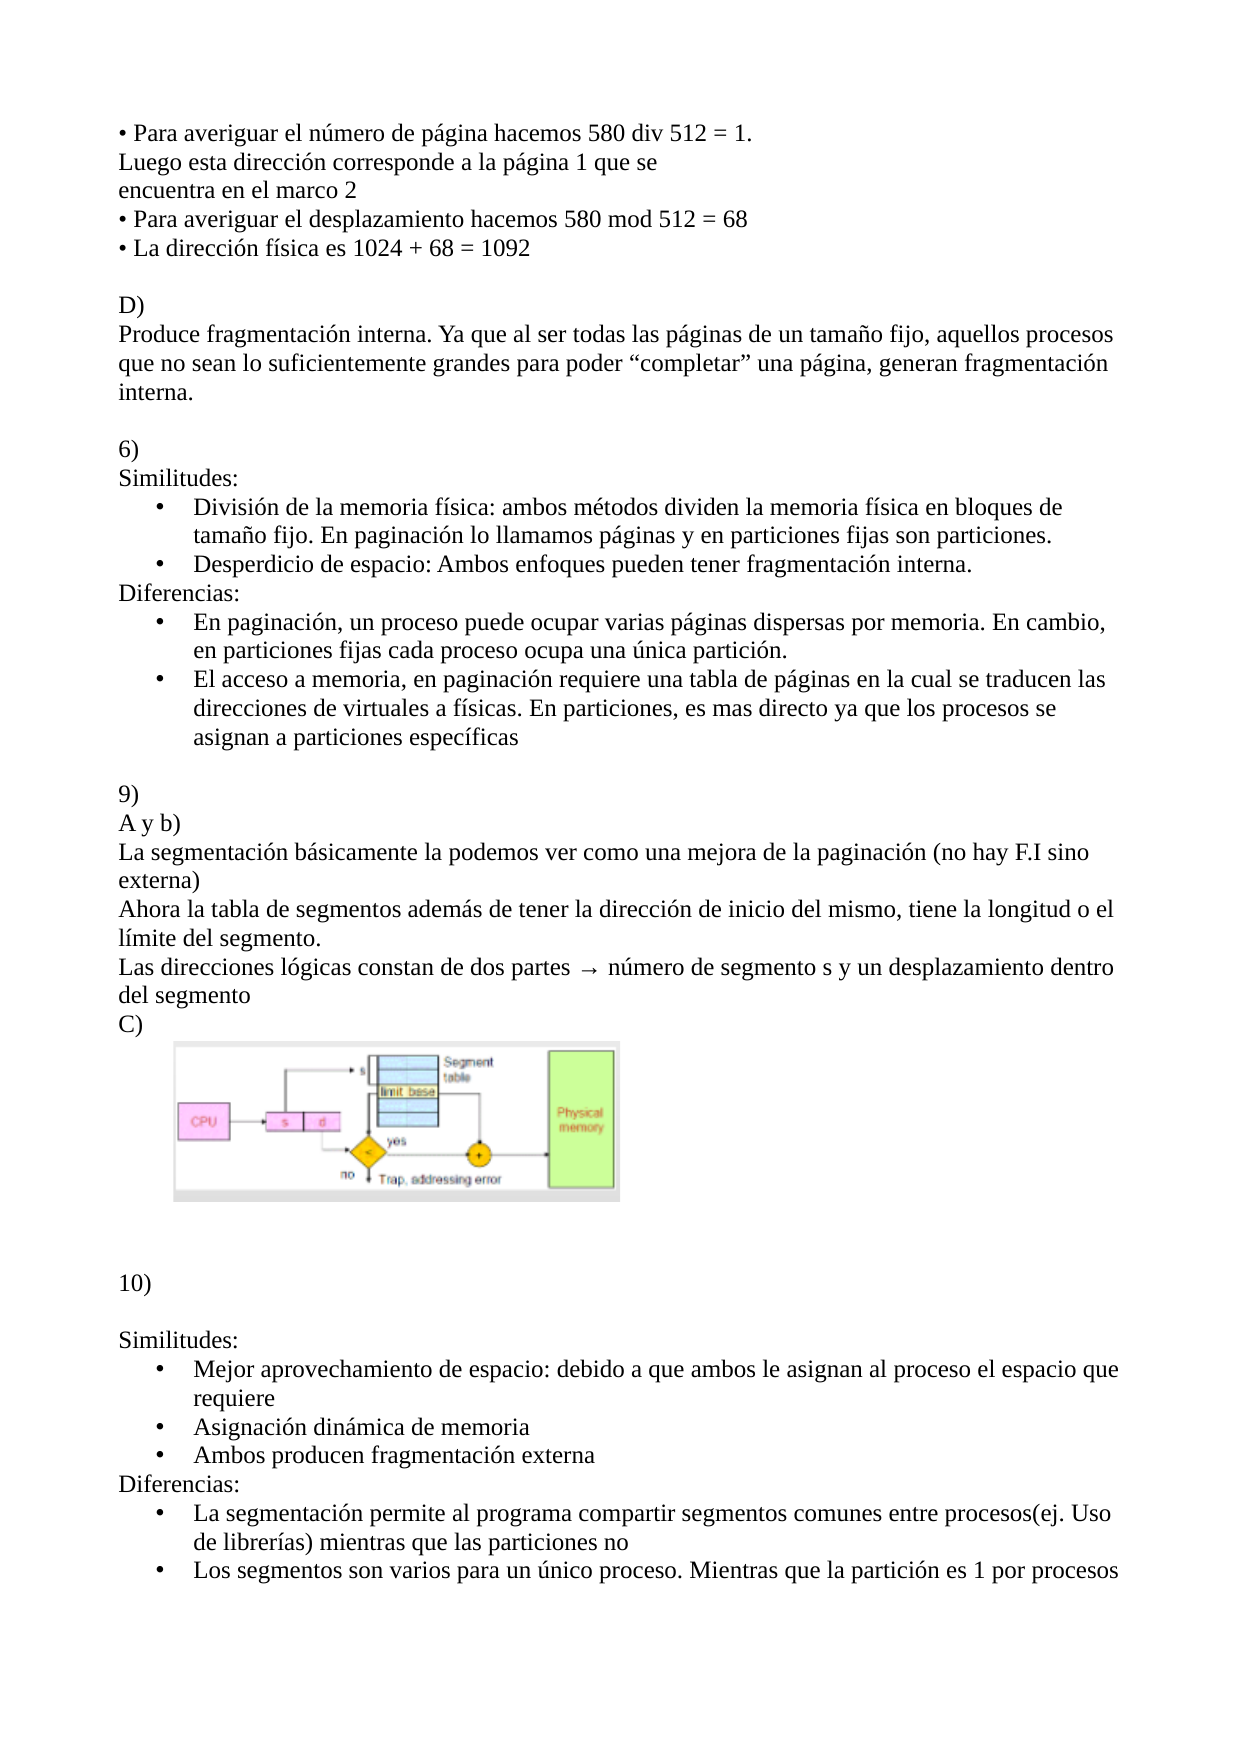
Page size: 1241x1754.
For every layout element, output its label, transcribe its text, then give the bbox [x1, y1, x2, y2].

text Ahora la tabla de segmentos además de tener la dirección de inicio del mismo, tiene la longitud o el límite del segmento. [118, 894, 1122, 952]
text 9) [118, 779, 1122, 808]
list El acceso a memoria, en paginación requiere una tabla de páginas en la cual se traducen las direcciones de virtuales a físicas. En particiones, es mas directo ya que los procesos se asignan a particiones específicas [156, 664, 1122, 751]
text • Para averiguar el desplazamiento hacemos 580 mod 512 = 68 [118, 204, 1122, 233]
list Ambos producen fragmentación externa [156, 1441, 1122, 1469]
text Diferencias: [118, 1469, 1122, 1498]
text Similitudes: [118, 463, 1122, 492]
text 10) [118, 1268, 1122, 1297]
list Mejor aprovechamiento de espacio: debido a que ambos le asignan al proceso el espacio que requiere [156, 1354, 1122, 1412]
text 6) [118, 434, 1122, 463]
text La segmentación básicamente la podemos ver como una mejora de la paginación (no hay F.I sino externa) [118, 837, 1122, 894]
text encuentra en el marco 2 [118, 176, 1122, 204]
text A y b) [118, 808, 1122, 837]
list En paginación, un proceso puede ocupar varias páginas dispersas por memoria. En cambio, en particiones fijas cada proceso ocupa una única partición. [156, 607, 1122, 664]
text D) [118, 291, 1122, 319]
text Produce fragmentación interna. Ya que al ser todas las páginas de un tamaño fijo, aquellos procesos que no sean lo suficientemente grandes para poder “completar” una página, generan fragmentación [118, 319, 1122, 377]
list Los segmentos son varios para un único proceso. Mientras que la partición es 1 por procesos [156, 1556, 1122, 1584]
text • La dirección física es 1024 + 68 = 1092 [118, 233, 1122, 262]
text C) [118, 1009, 1122, 1038]
text Similitudes: [118, 1326, 1122, 1354]
list División de la memoria física: ambos métodos dividen la memoria física en bloques de tamaño fijo. En paginación lo llamamos páginas y en particiones fijas son particiones. [156, 492, 1122, 549]
list Desperdicio de espacio: Ambos enfoques pueden tener fragmentación interna. [156, 549, 1122, 578]
text Las direcciones lógicas constan de dos partes → número de segmento s y un desplazamiento dentro del segmento [118, 952, 1122, 1009]
list Asignación dinámica de memoria [156, 1412, 1122, 1441]
text Diferencias: [118, 578, 1122, 607]
text interna. [118, 377, 1122, 406]
text Luego esta dirección corresponde a la página 1 que se [118, 147, 1122, 176]
text • Para averiguar el número de página hacemos 580 div 512 = 1. [118, 118, 1122, 147]
list La segmentación permite al programa compartir segmentos comunes entre procesos(ej. Uso de librerías) mientras que las particiones no [156, 1498, 1122, 1556]
picture [173, 1041, 621, 1202]
